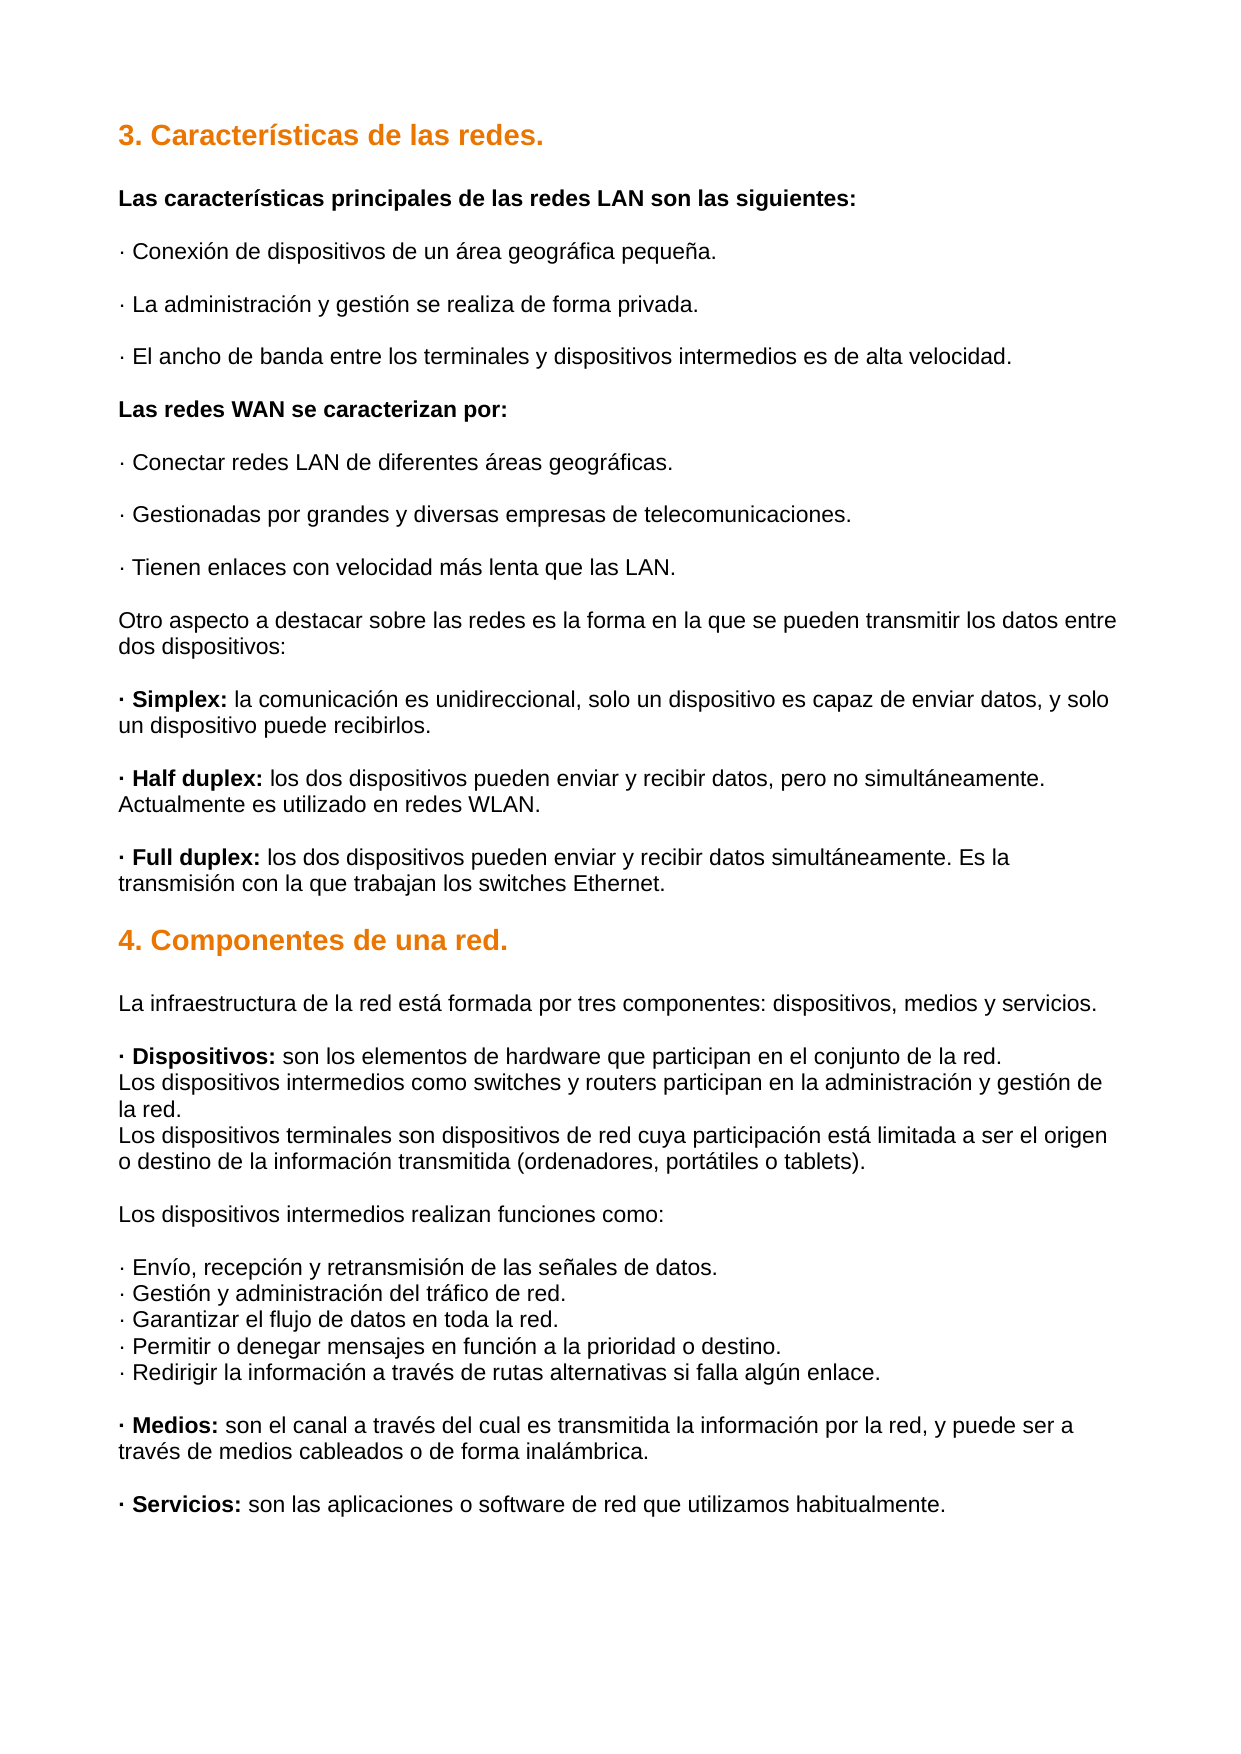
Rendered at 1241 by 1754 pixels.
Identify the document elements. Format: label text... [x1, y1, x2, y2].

text · Redirigir la información a través de rutas alternativas si falla algún enlace. [118, 1359, 1122, 1386]
text · Permitir o denegar mensajes en función a la prioridad o destino. [118, 1333, 1122, 1359]
text · Medios: son el canal a través del cual es transmitida la información por la red, y puede ser a través de medios cableados o de forma inalámbrica. [118, 1412, 1122, 1464]
text · Tienen enlaces con velocidad más lenta que las LAN. [118, 554, 1122, 581]
text · Conexión de dispositivos de un área geográfica pequeña. [118, 238, 1122, 264]
text · Envío, recepción y retransmisión de las señales de datos. [118, 1254, 1122, 1280]
text · Garantizar el flujo de datos en toda la red. [118, 1306, 1122, 1333]
text · Conectar redes LAN de diferentes áreas geográficas. [118, 449, 1122, 475]
text 4. Componentes de una red. [118, 923, 1122, 957]
text Las redes WAN se caracterizan por: [118, 396, 1122, 422]
text Los dispositivos intermedios como switches y routers participan en la administración y gestión de la red. [118, 1069, 1122, 1122]
text La infraestructura de la red está formada por tres componentes: dispositivos, medios y servicios. [118, 990, 1122, 1017]
text · Gestión y administración del tráfico de red. [118, 1280, 1122, 1306]
text · Gestionadas por grandes y diversas empresas de telecomunicaciones. [118, 501, 1122, 528]
text Los dispositivos intermedios realizan funciones como: [118, 1201, 1122, 1227]
text 3. Características de las redes. [118, 118, 1122, 152]
text · Servicios: son las aplicaciones o software de red que utilizamos habitualmente. [118, 1491, 1122, 1517]
text Los dispositivos terminales son dispositivos de red cuya participación está limitada a ser el origen o destino de la información transmitida (ordenadores, portátiles o tablets). [118, 1122, 1122, 1175]
text · La administración y gestión se realiza de forma privada. [118, 291, 1122, 317]
text Las características principales de las redes LAN son las siguientes: [118, 185, 1122, 212]
text · Half duplex: los dos dispositivos pueden enviar y recibir datos, pero no simultáneamente. Actualmente es utilizado en redes WLAN. [118, 765, 1122, 818]
text · El ancho de banda entre los terminales y dispositivos intermedios es de alta velocidad. [118, 343, 1122, 370]
text · Simplex: la comunicación es unidireccional, solo un dispositivo es capaz de enviar datos, y solo un dispositivo puede recibirlos. [118, 686, 1122, 739]
text · Full duplex: los dos dispositivos pueden enviar y recibir datos simultáneamente. Es la transmisión con la que trabajan los switches Ethernet. [118, 844, 1122, 897]
text · Dispositivos: son los elementos de hardware que participan en el conjunto de la red. [118, 1043, 1122, 1069]
text Otro aspecto a destacar sobre las redes es la forma en la que se pueden transmitir los datos entre dos dispositivos: [118, 607, 1122, 659]
